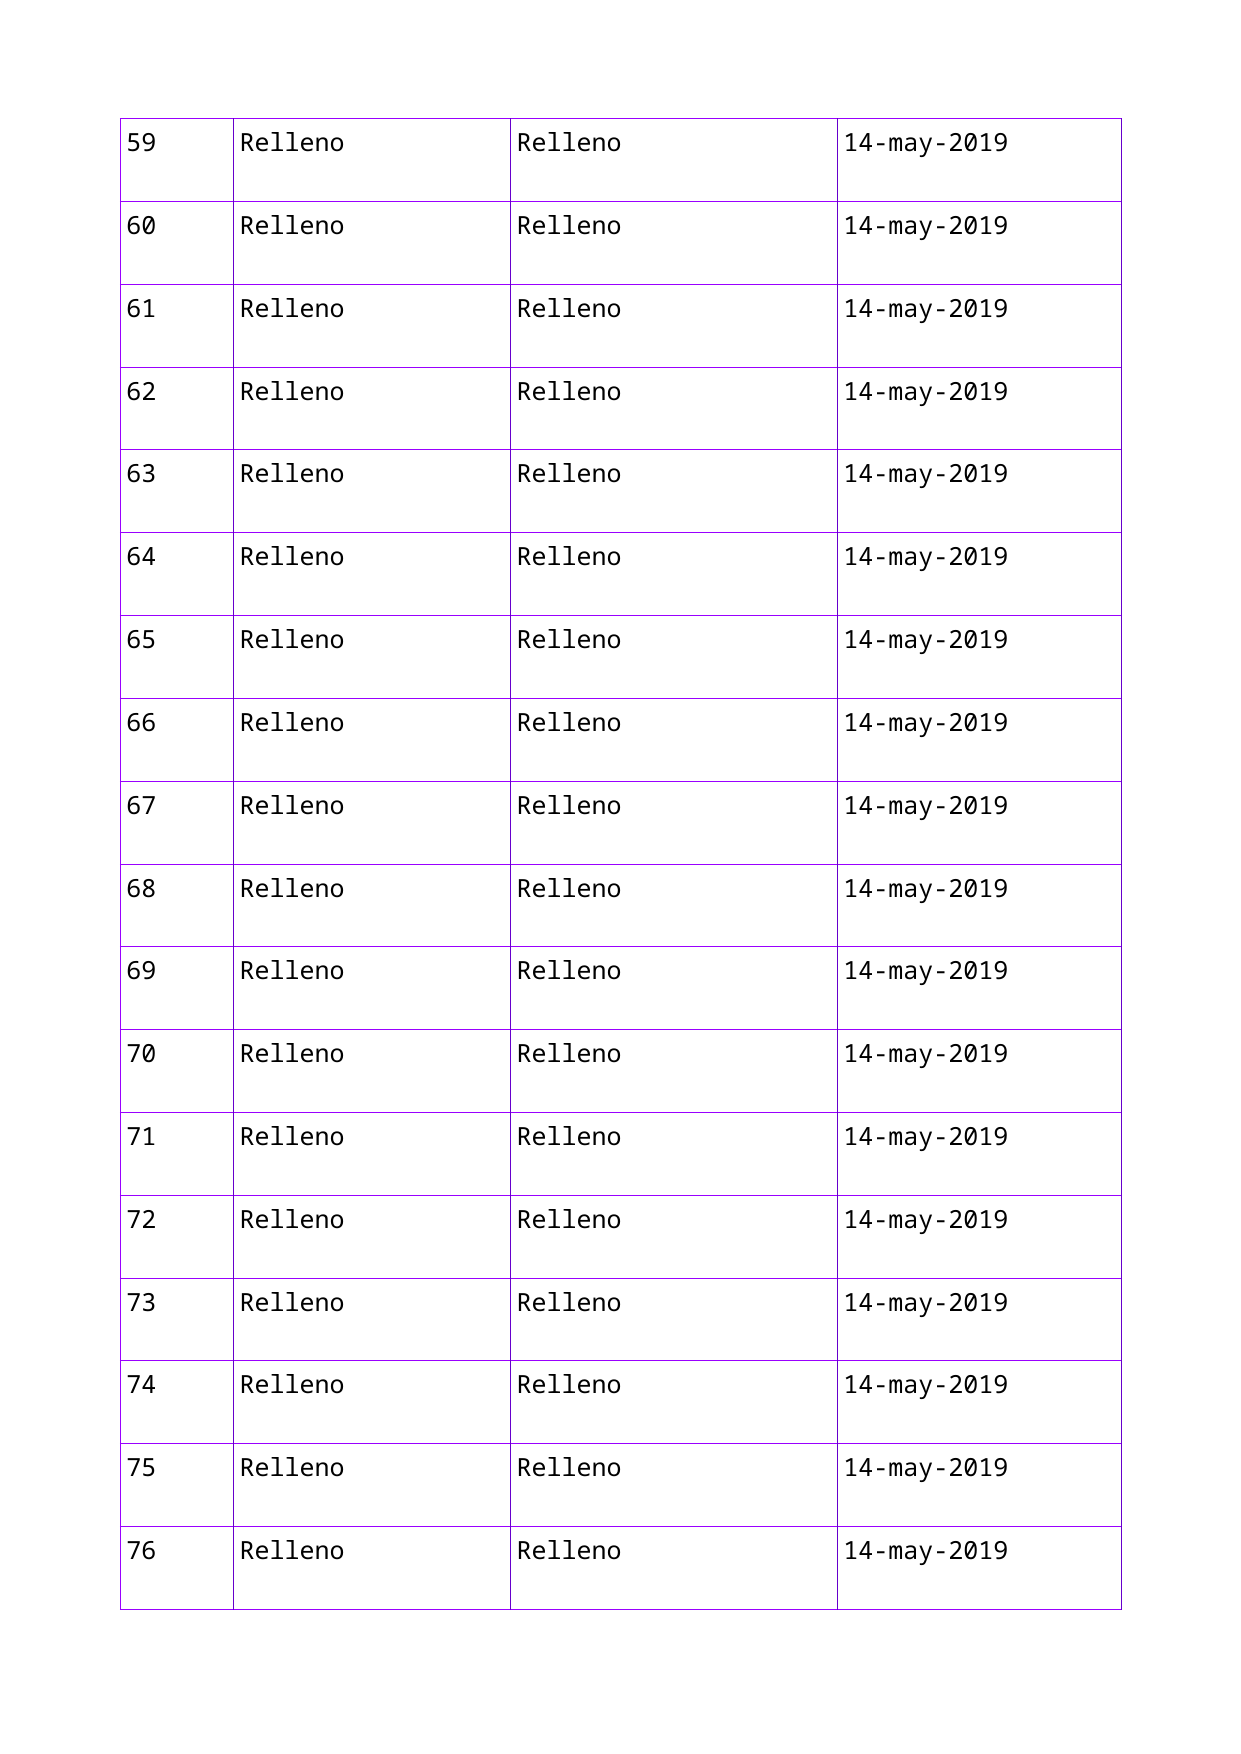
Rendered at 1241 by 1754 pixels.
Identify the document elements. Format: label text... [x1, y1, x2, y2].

table_cell [1122, 1360, 1130, 1443]
table_cell 73 [121, 1279, 233, 1360]
table_cell Relleno [511, 1196, 837, 1277]
table_cell Relleno [511, 368, 837, 449]
table_cell [1122, 1443, 1130, 1526]
table_cell 72 [121, 1196, 233, 1277]
table_cell Relleno [234, 119, 510, 201]
table_cell 67 [121, 782, 233, 863]
table_cell Relleno [511, 202, 837, 284]
table_cell Relleno [511, 1030, 837, 1112]
table_cell 14-may-2019 [838, 616, 1121, 698]
table_cell Relleno [511, 616, 837, 698]
table_cell Relleno [511, 1279, 837, 1360]
table_cell Relleno [234, 285, 510, 367]
table_cell [1122, 946, 1130, 1029]
table_cell Relleno [511, 1113, 837, 1195]
table_cell [1122, 1278, 1130, 1360]
table_cell 14-may-2019 [838, 699, 1121, 781]
table_cell Relleno [234, 947, 510, 1029]
table_cell Relleno [511, 450, 837, 532]
table_cell Relleno [234, 1196, 510, 1277]
table_cell 14-may-2019 [838, 285, 1121, 367]
table_cell Relleno [234, 1030, 510, 1112]
table_cell [1122, 449, 1130, 532]
table_cell 14-may-2019 [838, 1279, 1121, 1360]
table_cell [1122, 201, 1130, 284]
table_cell Relleno [511, 782, 837, 863]
table_cell 14-may-2019 [838, 865, 1121, 946]
table_cell Relleno [234, 865, 510, 946]
table_cell 14-may-2019 [838, 947, 1121, 1029]
table_cell [1122, 532, 1130, 615]
table_cell [1122, 1029, 1130, 1112]
table_cell 14-may-2019 [838, 1030, 1121, 1112]
table_cell Relleno [234, 1444, 510, 1526]
table_cell Relleno [511, 533, 837, 615]
table_cell [1122, 781, 1130, 863]
table_cell Relleno [511, 119, 837, 201]
table_cell [1122, 698, 1130, 781]
table_cell Relleno [511, 1527, 837, 1609]
table_cell 14-may-2019 [838, 782, 1121, 863]
table_cell Relleno [234, 450, 510, 532]
table_cell [1122, 1526, 1130, 1609]
table_cell [1122, 367, 1130, 449]
table_cell 63 [121, 450, 233, 532]
table_cell 14-may-2019 [838, 1527, 1121, 1609]
table_cell [1122, 284, 1130, 367]
table_cell [1122, 615, 1130, 698]
table_cell 60 [121, 202, 233, 284]
table_cell 70 [121, 1030, 233, 1112]
table_cell [1122, 1112, 1130, 1195]
table_cell 71 [121, 1113, 233, 1195]
table_cell Relleno [234, 616, 510, 698]
table_cell 65 [121, 616, 233, 698]
table_cell Relleno [234, 1113, 510, 1195]
table_cell Relleno [234, 1279, 510, 1360]
table_cell Relleno [234, 533, 510, 615]
table_cell 75 [121, 1444, 233, 1526]
table_cell Relleno [234, 1361, 510, 1443]
table_cell 61 [121, 285, 233, 367]
table_cell Relleno [234, 368, 510, 449]
table_cell 69 [121, 947, 233, 1029]
table_cell 14-may-2019 [838, 368, 1121, 449]
table_cell 68 [121, 865, 233, 946]
table_cell Relleno [511, 865, 837, 946]
table_cell Relleno [511, 285, 837, 367]
table_cell 14-may-2019 [838, 450, 1121, 532]
table_cell 14-may-2019 [838, 1444, 1121, 1526]
table_cell Relleno [234, 699, 510, 781]
table_cell Relleno [511, 699, 837, 781]
table_cell Relleno [234, 782, 510, 863]
table_cell Relleno [511, 1361, 837, 1443]
table_cell [1122, 1195, 1130, 1277]
table_cell [1122, 864, 1130, 946]
table_cell 76 [121, 1527, 233, 1609]
table_cell 14-may-2019 [838, 202, 1121, 284]
table_cell 14-may-2019 [838, 533, 1121, 615]
table_cell Relleno [234, 1527, 510, 1609]
table_cell 14-may-2019 [838, 1196, 1121, 1277]
table_cell [1122, 118, 1130, 201]
table_cell 14-may-2019 [838, 1361, 1121, 1443]
table_cell 66 [121, 699, 233, 781]
table_cell 62 [121, 368, 233, 449]
table_cell Relleno [511, 947, 837, 1029]
table_cell 14-may-2019 [838, 119, 1121, 201]
table_cell 14-may-2019 [838, 1113, 1121, 1195]
table_cell Relleno [234, 202, 510, 284]
table_cell Relleno [511, 1444, 837, 1526]
table_cell 59 [121, 119, 233, 201]
table_cell 64 [121, 533, 233, 615]
table_cell 74 [121, 1361, 233, 1443]
